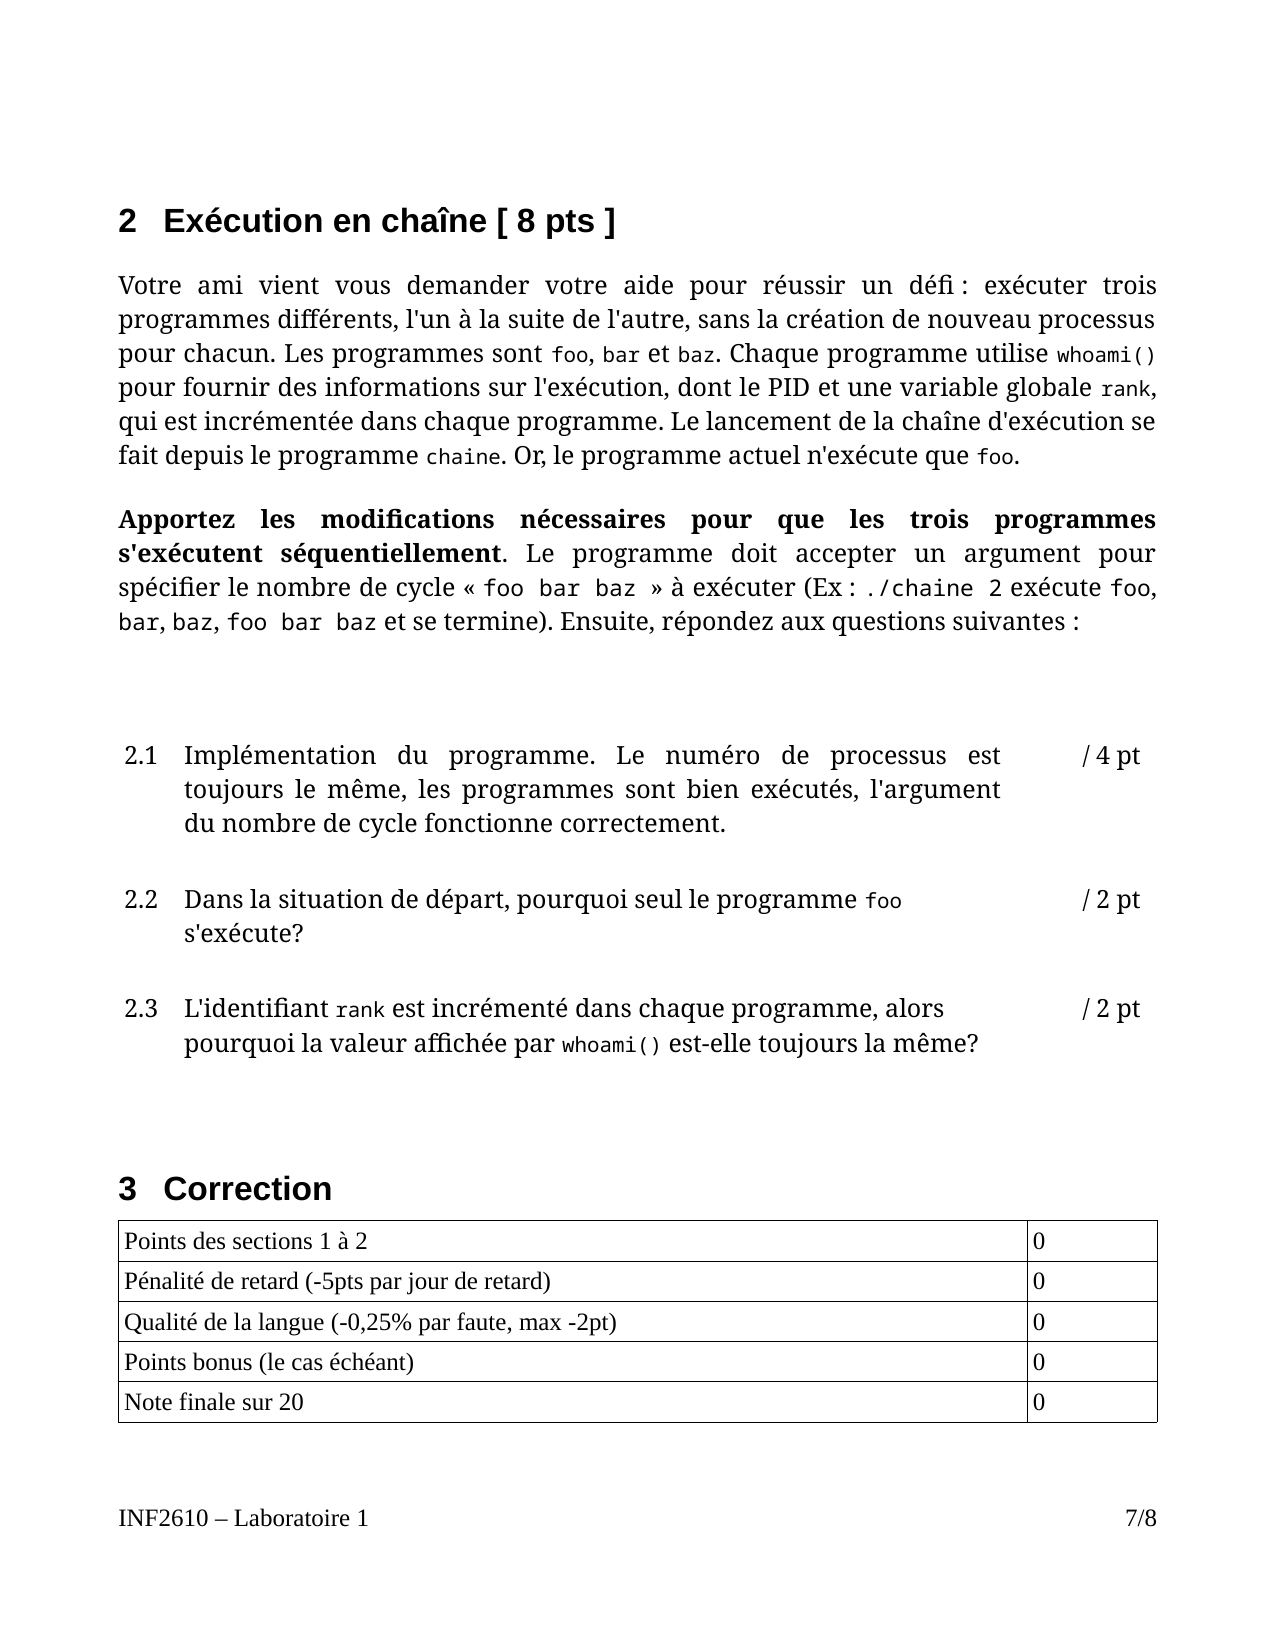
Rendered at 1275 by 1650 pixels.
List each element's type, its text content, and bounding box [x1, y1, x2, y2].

table_cell 0 [1028, 1302, 1157, 1341]
table_cell Qualité de la langue (-0,25% par faute, max -2pt) [119, 1302, 1027, 1341]
table_header 0 [1028, 1221, 1157, 1261]
text Votre ami vient vous demander votre aide pour réussir un défi : exécuter trois programmes différents, l'un à la suite de l'autre, sans la création de nouveau processus pour chacun. Les programmes sont foo, bar et baz. Chaque programme utilise whoami() pour fournir des informations sur l'exécution, dont le PID et une variable globale rank, qui est incrémentée dans chaque programme. Le lancement de la chaîne d'exécution se fait depuis le programme chaine. Or, le programme actuel n'exécute que foo. [118, 267, 1157, 472]
table_cell Points bonus (le cas échéant) [119, 1342, 1027, 1381]
subtitle Exécution en chaîne [ 8 pts ] [118, 201, 1157, 240]
table_cell [1008, 970, 1077, 1080]
table_header [1008, 717, 1077, 861]
table_cell / 2 pt [1077, 970, 1157, 1080]
table_header Implémentation du programme. Le numéro de processus est toujours le même, les programmes sont bien exécutés, l'argument du nombre de cycle fonctionne correctement. [118, 717, 1007, 861]
table_cell Dans la situation de départ, pourquoi seul le programme foo s'exécute? [118, 861, 1007, 970]
table_cell 0 [1028, 1262, 1157, 1301]
table_cell L'identifiant rank est incrémenté dans chaque programme, alors pourquoi la valeur affichée par whoami() est-elle toujours la même? [118, 970, 1007, 1080]
table_cell / 2 pt [1077, 861, 1157, 970]
table_cell 0 [1028, 1382, 1157, 1422]
table_header / 4 pt [1077, 717, 1157, 861]
table_header Points des sections 1 à 2 [119, 1221, 1027, 1261]
subtitle Correction [118, 1169, 1157, 1208]
table_cell 0 [1028, 1342, 1157, 1381]
text Apportez les modifications nécessaires pour que les trois programmes s'exécutent séquentiellement. Le programme doit accepter un argument pour spécifier le nombre de cycle « foo bar baz » à exécuter (Ex : ./chaine 2 exécute foo, bar, baz, foo bar baz et se termine). Ensuite, répondez aux questions suivantes : [118, 502, 1157, 638]
table_cell Pénalité de retard (-5pts par jour de retard) [119, 1262, 1027, 1301]
table_cell [1008, 861, 1077, 970]
table_cell Note finale sur 20 [119, 1382, 1027, 1422]
